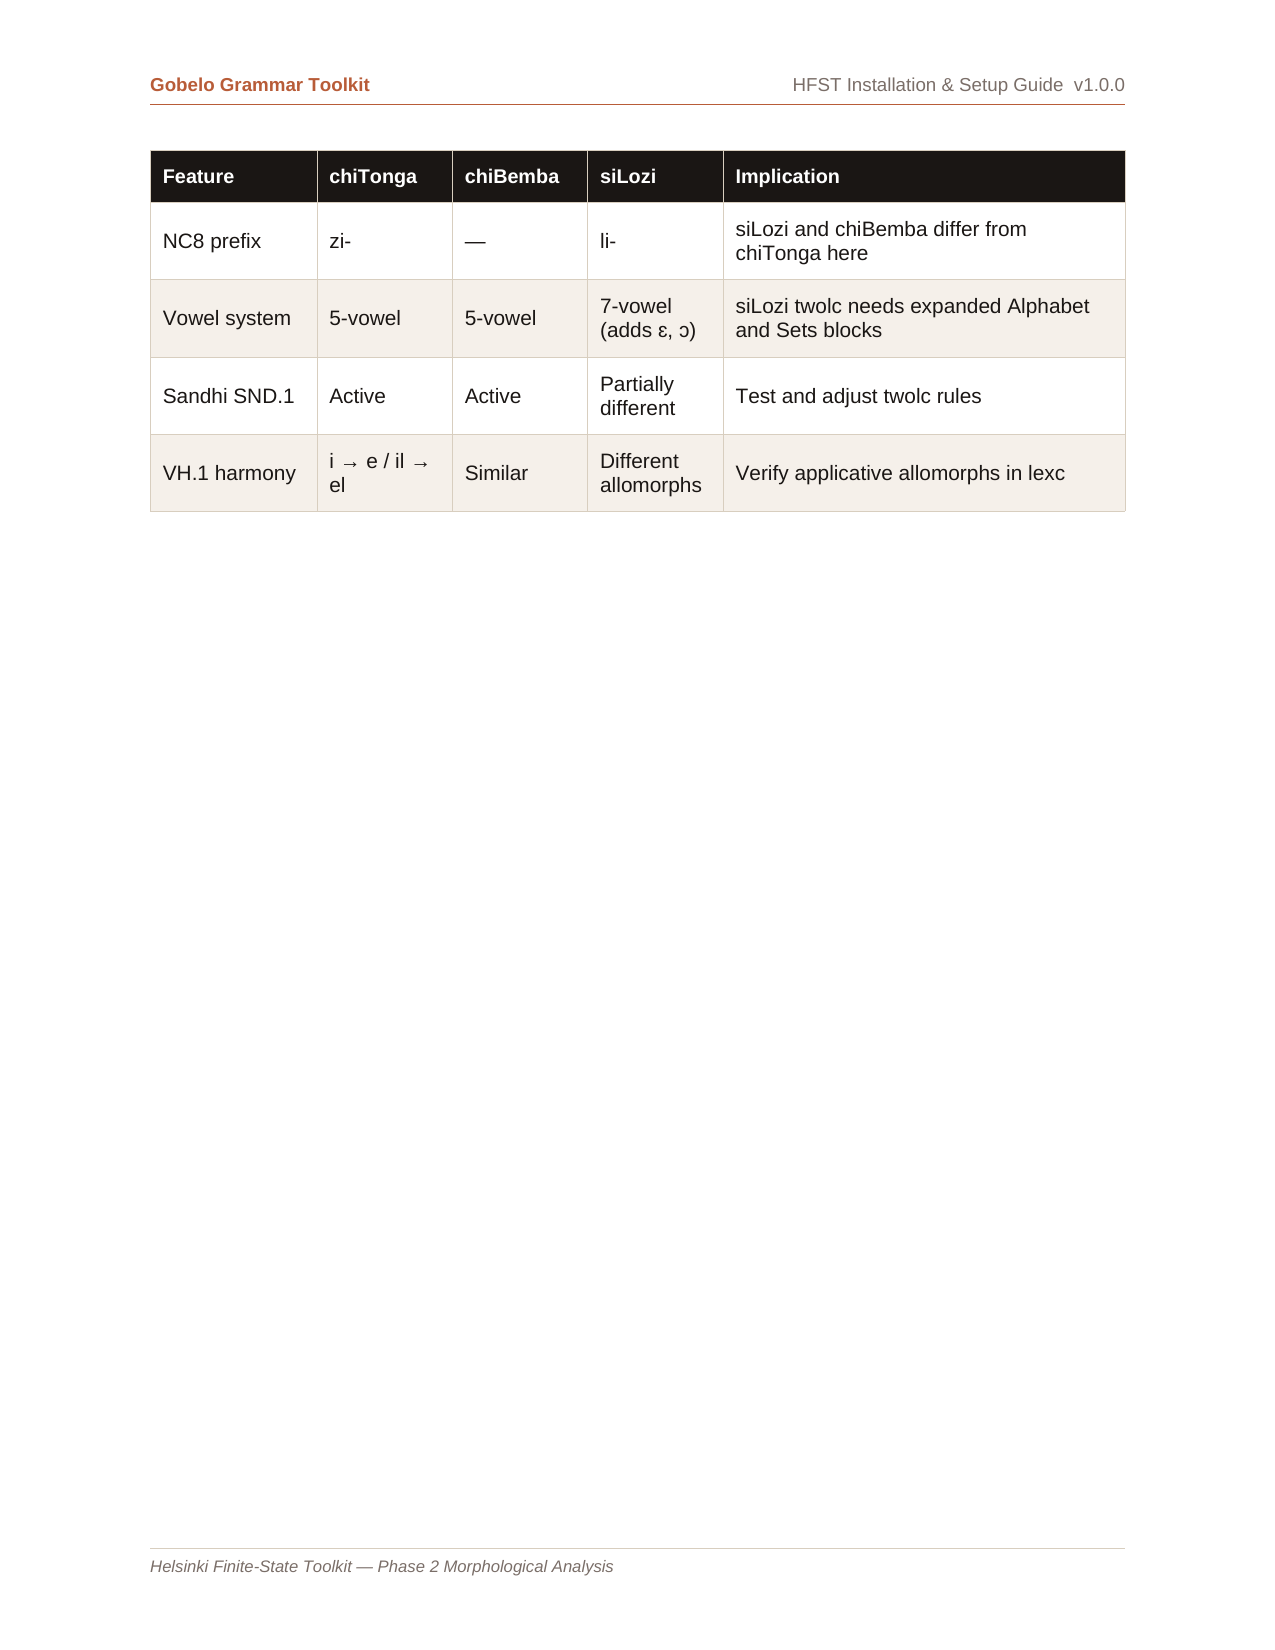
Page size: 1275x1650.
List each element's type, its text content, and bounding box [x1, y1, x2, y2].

table_cell Test and adjust twolc rules [724, 358, 1125, 434]
table_cell i → e / il → el [318, 435, 452, 511]
table_cell Active [318, 358, 452, 434]
table_header Feature [151, 151, 317, 202]
table_cell zi- [318, 203, 452, 279]
table_cell Different allomorphs [588, 435, 723, 511]
table_header siLozi [588, 151, 723, 202]
table_cell 5-vowel [318, 280, 452, 357]
table_cell Vowel system [151, 280, 317, 357]
table_cell — [453, 203, 587, 279]
table_cell VH.1 harmony [151, 435, 317, 511]
table_cell 5-vowel [453, 280, 587, 357]
table_header chiBemba [453, 151, 587, 202]
table_header Implication [724, 151, 1125, 202]
table_cell Partially different [588, 358, 723, 434]
table_cell siLozi twolc needs expanded Alphabet and Sets blocks [724, 280, 1125, 357]
table_cell Similar [453, 435, 587, 511]
table_cell 7-vowel (adds ɛ, ɔ) [588, 280, 723, 357]
table_header chiTonga [318, 151, 452, 202]
table_cell li- [588, 203, 723, 279]
table_cell Active [453, 358, 587, 434]
table_cell NC8 prefix [151, 203, 317, 279]
table_cell Verify applicative allomorphs in lexc [724, 435, 1125, 511]
table_cell siLozi and chiBemba differ from chiTonga here [724, 203, 1125, 279]
table_cell Sandhi SND.1 [151, 358, 317, 434]
